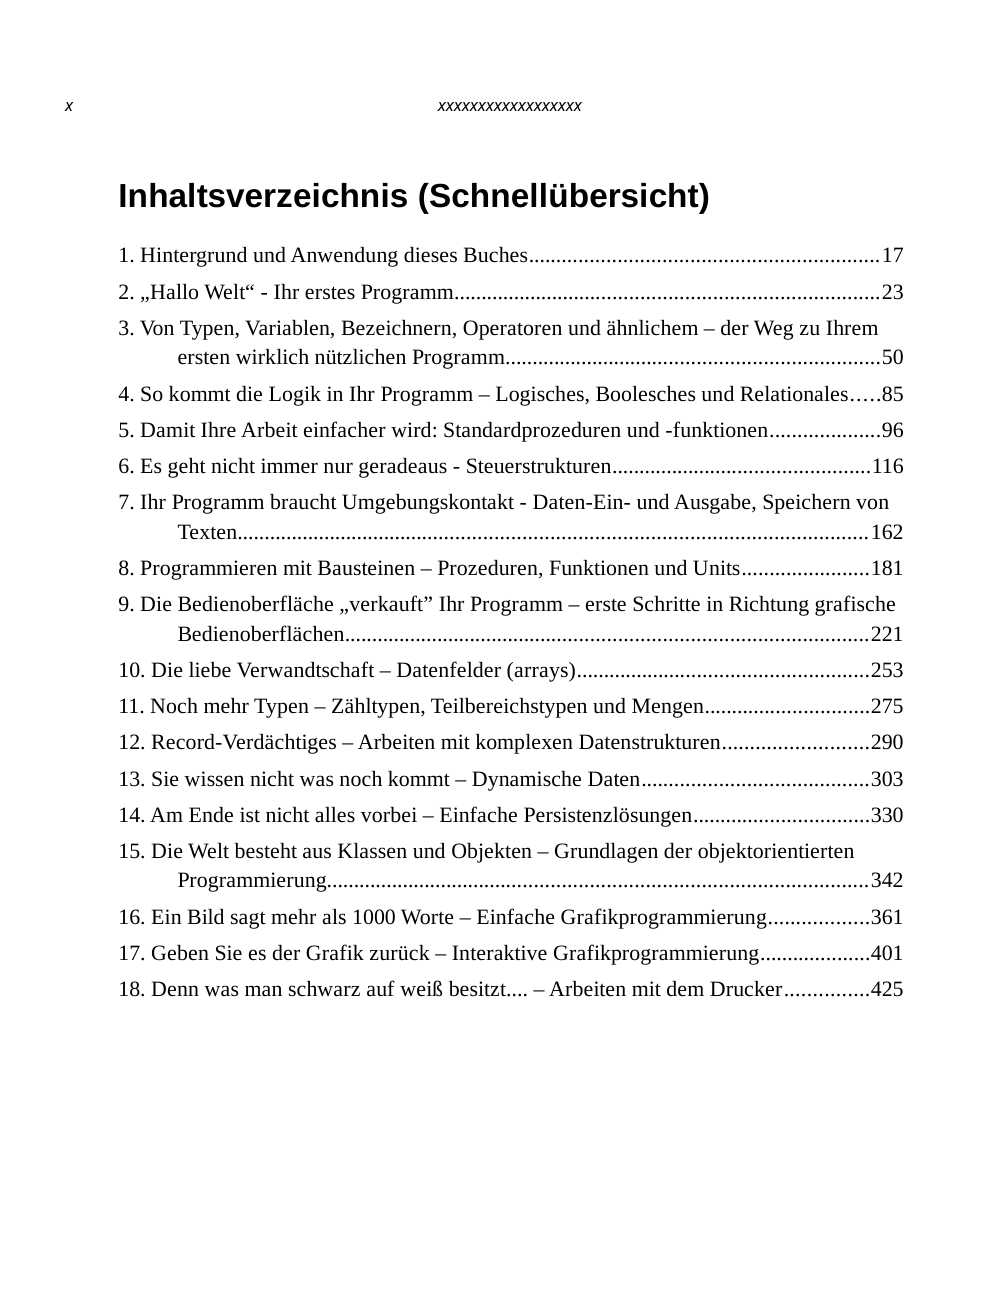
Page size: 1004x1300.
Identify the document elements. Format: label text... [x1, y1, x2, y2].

text 16. Ein Bild sagt mehr als 1000 Worte – Einfache Grafikprogrammierung 361 [118, 905, 903, 929]
text 18. Denn was man schwarz auf weiß besitzt.... – Arbeiten mit dem Drucker 425 [118, 977, 903, 1002]
text 6. Es geht nicht immer nur geradeaus - Steuerstrukturen 116 [118, 454, 903, 478]
text 13. Sie wissen nicht was noch kommt – Dynamische Daten 303 [118, 767, 903, 791]
subtitle Inhaltsverzeichnis (Schnellübersicht) [118, 176, 903, 214]
text 10. Die liebe Verwandtschaft – Datenfelder (arrays) 253 [118, 658, 903, 682]
text 7. Ihr Programm braucht Umgebungskontakt - Daten-Ein- und Ausgabe, Speichern von Texten 162 [118, 490, 903, 544]
text 11. Noch mehr Typen – Zähltypen, Teilbereichstypen und Mengen 275 [118, 694, 903, 718]
text 9. Die Bedienoberfläche „verkauft” Ihr Programm – erste Schritte in Richtung grafische Bedienoberflächen 221 [118, 592, 903, 646]
text 5. Damit Ihre Arbeit einfacher wird: Standardprozeduren und -funktionen 96 [118, 418, 903, 442]
text 8. Programmieren mit Bausteinen – Prozeduren, Funktionen und Units 181 [118, 556, 903, 580]
text 2. „Hallo Welt“ - Ihr erstes Programm 23 [118, 280, 903, 304]
text 4. So kommt die Logik in Ihr Programm – Logisches, Boolesches und Relationales 85 [118, 382, 903, 406]
text 17. Geben Sie es der Grafik zurück – Interaktive Grafikprogrammierung 401 [118, 941, 903, 965]
text 14. Am Ende ist nicht alles vorbei – Einfache Persistenzlösungen 330 [118, 803, 903, 827]
text 15. Die Welt besteht aus Klassen und Objekten – Grundlagen der objektorientierten Programmierung 342 [118, 839, 903, 893]
text 1. Hintergrund und Anwendung dieses Buches 17 [118, 243, 903, 268]
text 12. Record-Verdächtiges – Arbeiten mit komplexen Datenstrukturen 290 [118, 730, 903, 755]
text 3. Von Typen, Variablen, Bezeichnern, Operatoren und ähnlichem – der Weg zu Ihrem ersten wirklich nützlichen Programm 50 [118, 316, 903, 370]
